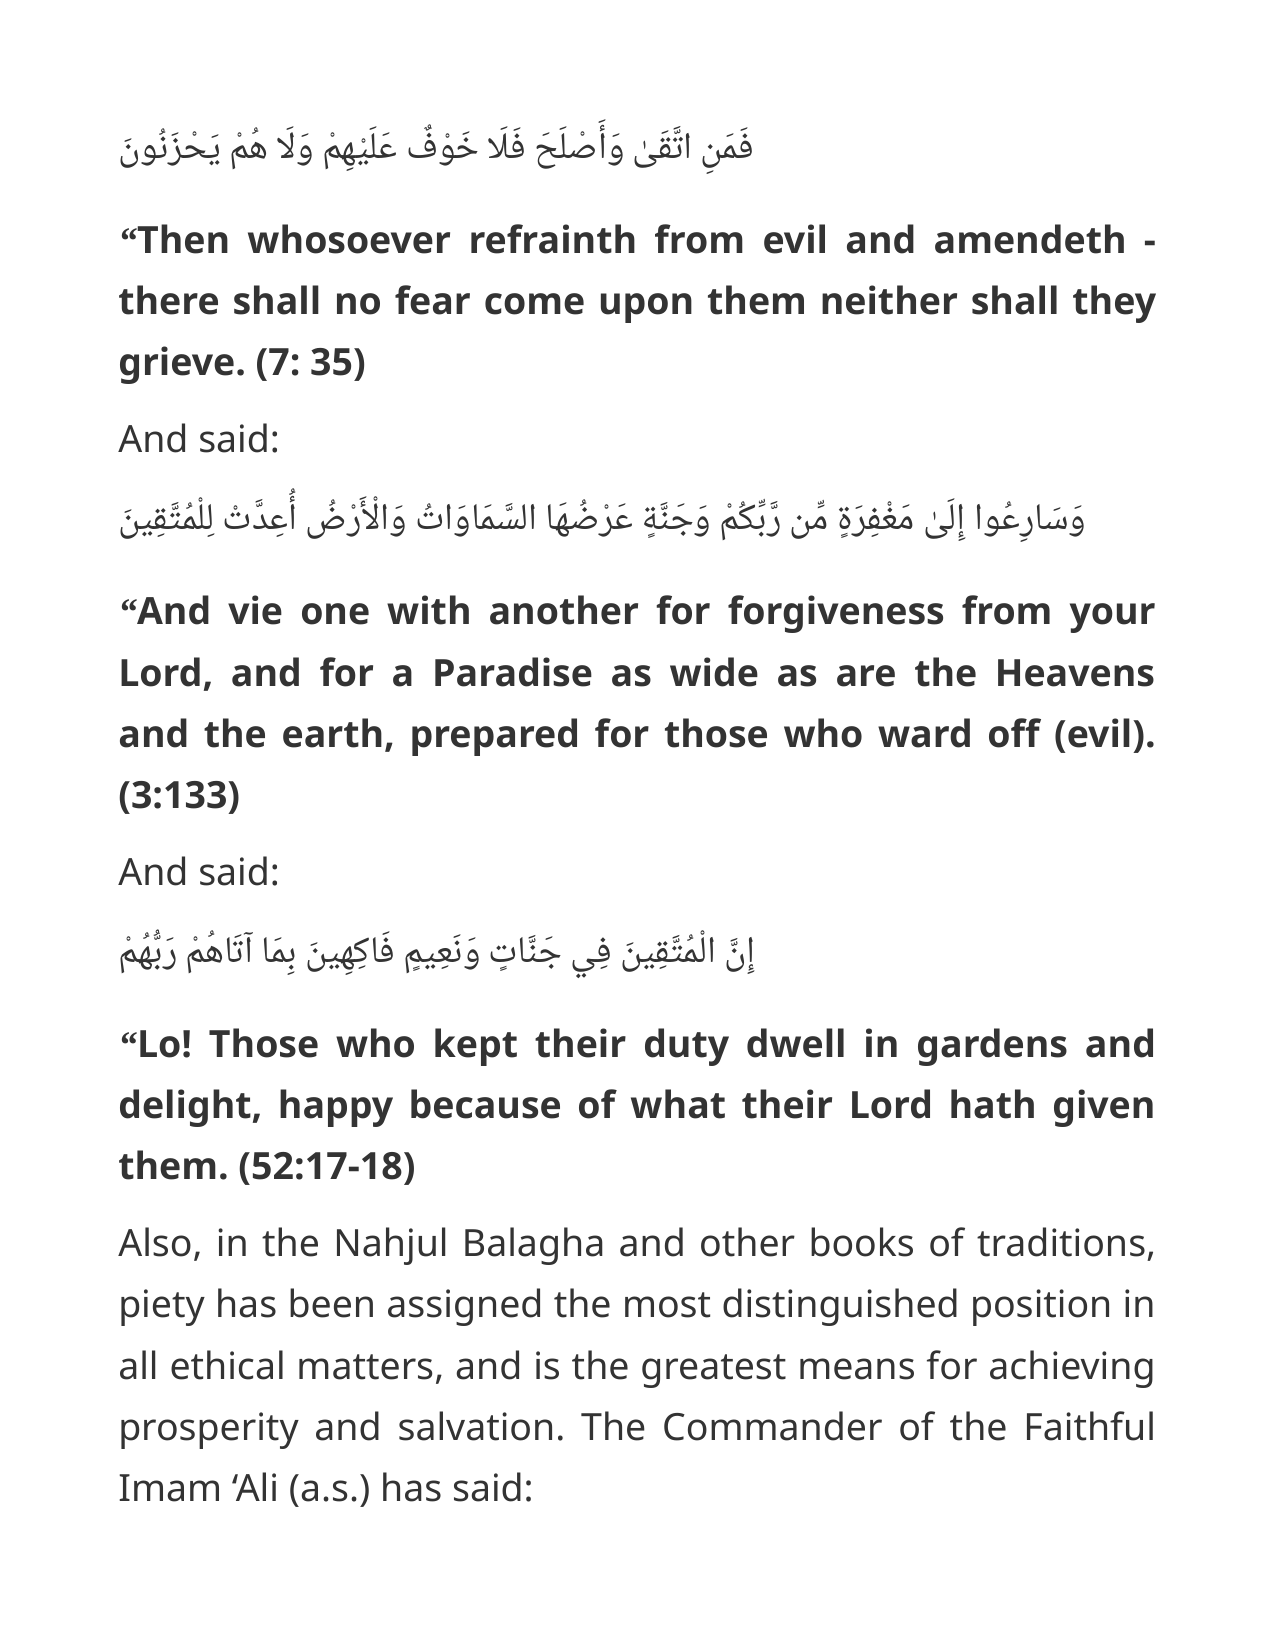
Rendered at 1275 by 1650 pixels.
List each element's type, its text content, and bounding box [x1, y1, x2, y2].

text فَمَنِ اتَّقَىٰ وَأَصْلَحَ فَلَا خَوْفٌ عَلَيْهِمْ وَلَا هُمْ يَحْزَنُونَ [118, 118, 1157, 182]
text وَسَارِعُوا إِلَىٰ مَغْفِرَةٍ مِّن رَّبِّكُمْ وَجَنَّةٍ عَرْضُهَا السَّمَاوَاتُ وَالْأَرْضُ أُعِدَّتْ لِلْمُتَّقِينَ [118, 489, 1157, 553]
text And said: [118, 845, 1157, 896]
text “Lo! Those who kept their duty dwell in gardens and delight, happy because of what their Lord hath given them. (52:17-18) [118, 1017, 1157, 1191]
text Also, in the Nahjul Balagha and other books of traditions, piety has been assigned the most distinguished position in all ethical matters, and is the greatest means for achieving prosperity and salvation. The Commander of the Faithful Imam ‘Ali (a.s.) has said: [118, 1217, 1157, 1513]
text إِنَّ الْمُتَّقِينَ فِي جَنَّاتٍ وَنَعِيمٍ فَاكِهِينَ بِمَا آتَاهُمْ رَبُّهُمْ [118, 922, 1157, 986]
text And said: [118, 413, 1157, 464]
text “And vie one with another for forgiveness from your Lord, and for a Paradise as wide as are the Heavens and the earth, prepared for those who ward off (evil). (3:133) [118, 584, 1157, 819]
text “Then whosoever refrainth from evil and amendeth -there shall no fear come upon them neither shall they grieve. (7: 35) [118, 213, 1157, 387]
